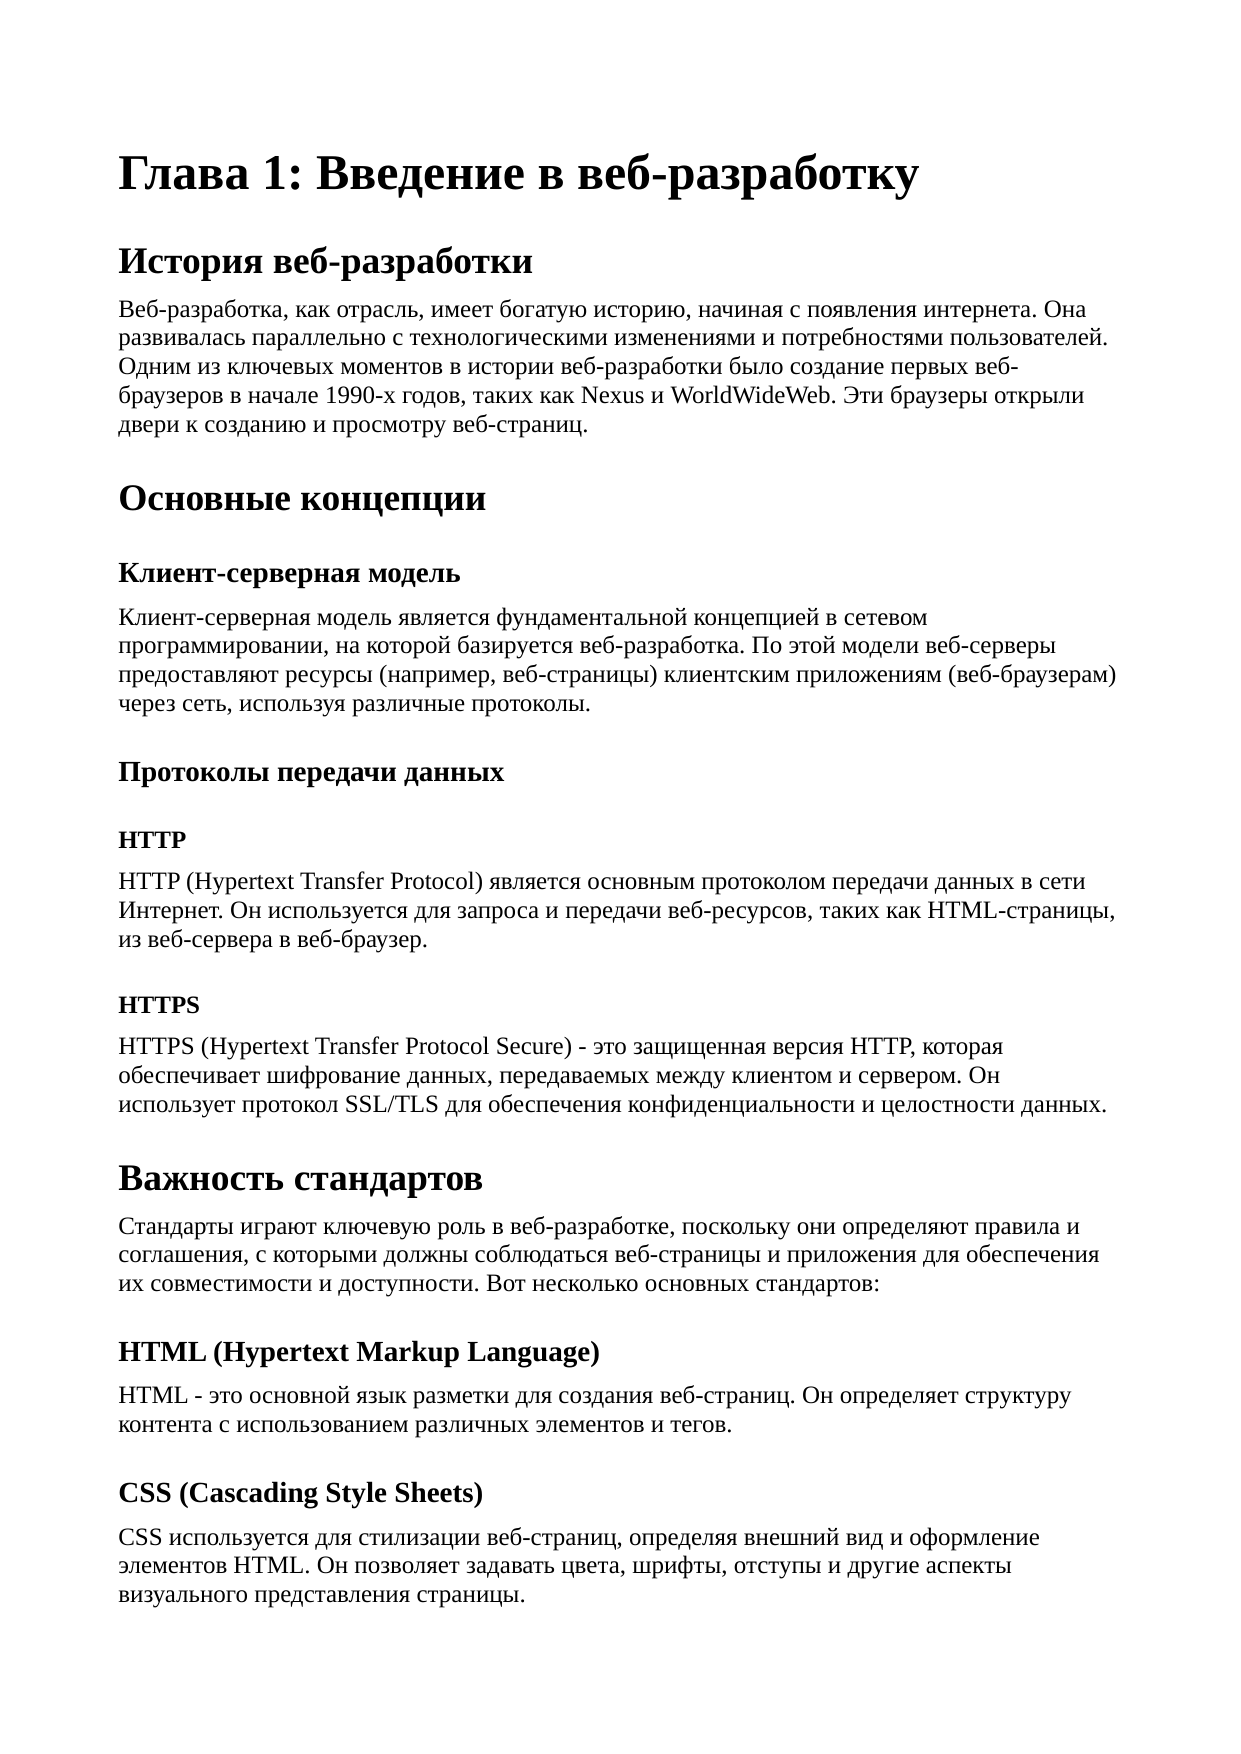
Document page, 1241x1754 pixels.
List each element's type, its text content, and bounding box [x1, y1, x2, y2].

subtitle Важность стандартов [118, 1155, 1122, 1198]
text HTTPS (Hypertext Transfer Protocol Secure) - это защищенная версия HTTP, которая обеспечивает шифрование данных, передаваемых между клиентом и сервером. Он использует протокол SSL/TLS для обеспечения конфиденциальности и целостности данных. [118, 1031, 1122, 1118]
subtitle Глава 1: Введение в веб-разработку [118, 143, 1122, 201]
subtitle HTTP [118, 825, 1122, 854]
subtitle История веб-разработки [118, 238, 1122, 281]
subtitle Протоколы передачи данных [118, 754, 1122, 788]
subtitle Клиент-серверная модель [118, 556, 1122, 589]
text Клиент-серверная модель является фундаментальной концепцией в сетевом программировании, на которой базируется веб-разработка. По этой модели веб-серверы предоставляют ресурсы (например, веб-страницы) клиентским приложениям (веб-браузерам) через сеть, используя различные протоколы. [118, 602, 1122, 717]
text HTTP (Hypertext Transfer Protocol) является основным протоколом передачи данных в сети Интернет. Он используется для запроса и передачи веб-ресурсов, таких как HTML-страницы, из веб-сервера в веб-браузер. [118, 866, 1122, 953]
subtitle CSS (Cascading Style Sheets) [118, 1476, 1122, 1509]
text HTML - это основной язык разметки для создания веб-страниц. Он определяет структуру контента с использованием различных элементов и тегов. [118, 1381, 1122, 1438]
text CSS используется для стилизации веб-страниц, определяя внешний вид и оформление элементов HTML. Он позволяет задавать цвета, шрифты, отступы и другие аспекты визуального представления страницы. [118, 1522, 1122, 1608]
text Веб-разработка, как отрасль, имеет богатую историю, начиная с появления интернета. Она развивалась параллельно с технологическими изменениями и потребностями пользователей. Одним из ключевых моментов в истории веб-разработки было создание первых веб-браузеров в начале 1990-х годов, таких как Nexus и WorldWideWeb. Эти браузеры открыли двери к созданию и просмотру веб-страниц. [118, 294, 1122, 437]
subtitle HTML (Hypertext Markup Language) [118, 1334, 1122, 1368]
text Стандарты играют ключевую роль в веб-разработке, поскольку они определяют правила и соглашения, с которыми должны соблюдаться веб-страницы и приложения для обеспечения их совместимости и доступности. Вот несколько основных стандартов: [118, 1211, 1122, 1297]
subtitle Основные концепции [118, 475, 1122, 518]
subtitle HTTPS [118, 990, 1122, 1019]
